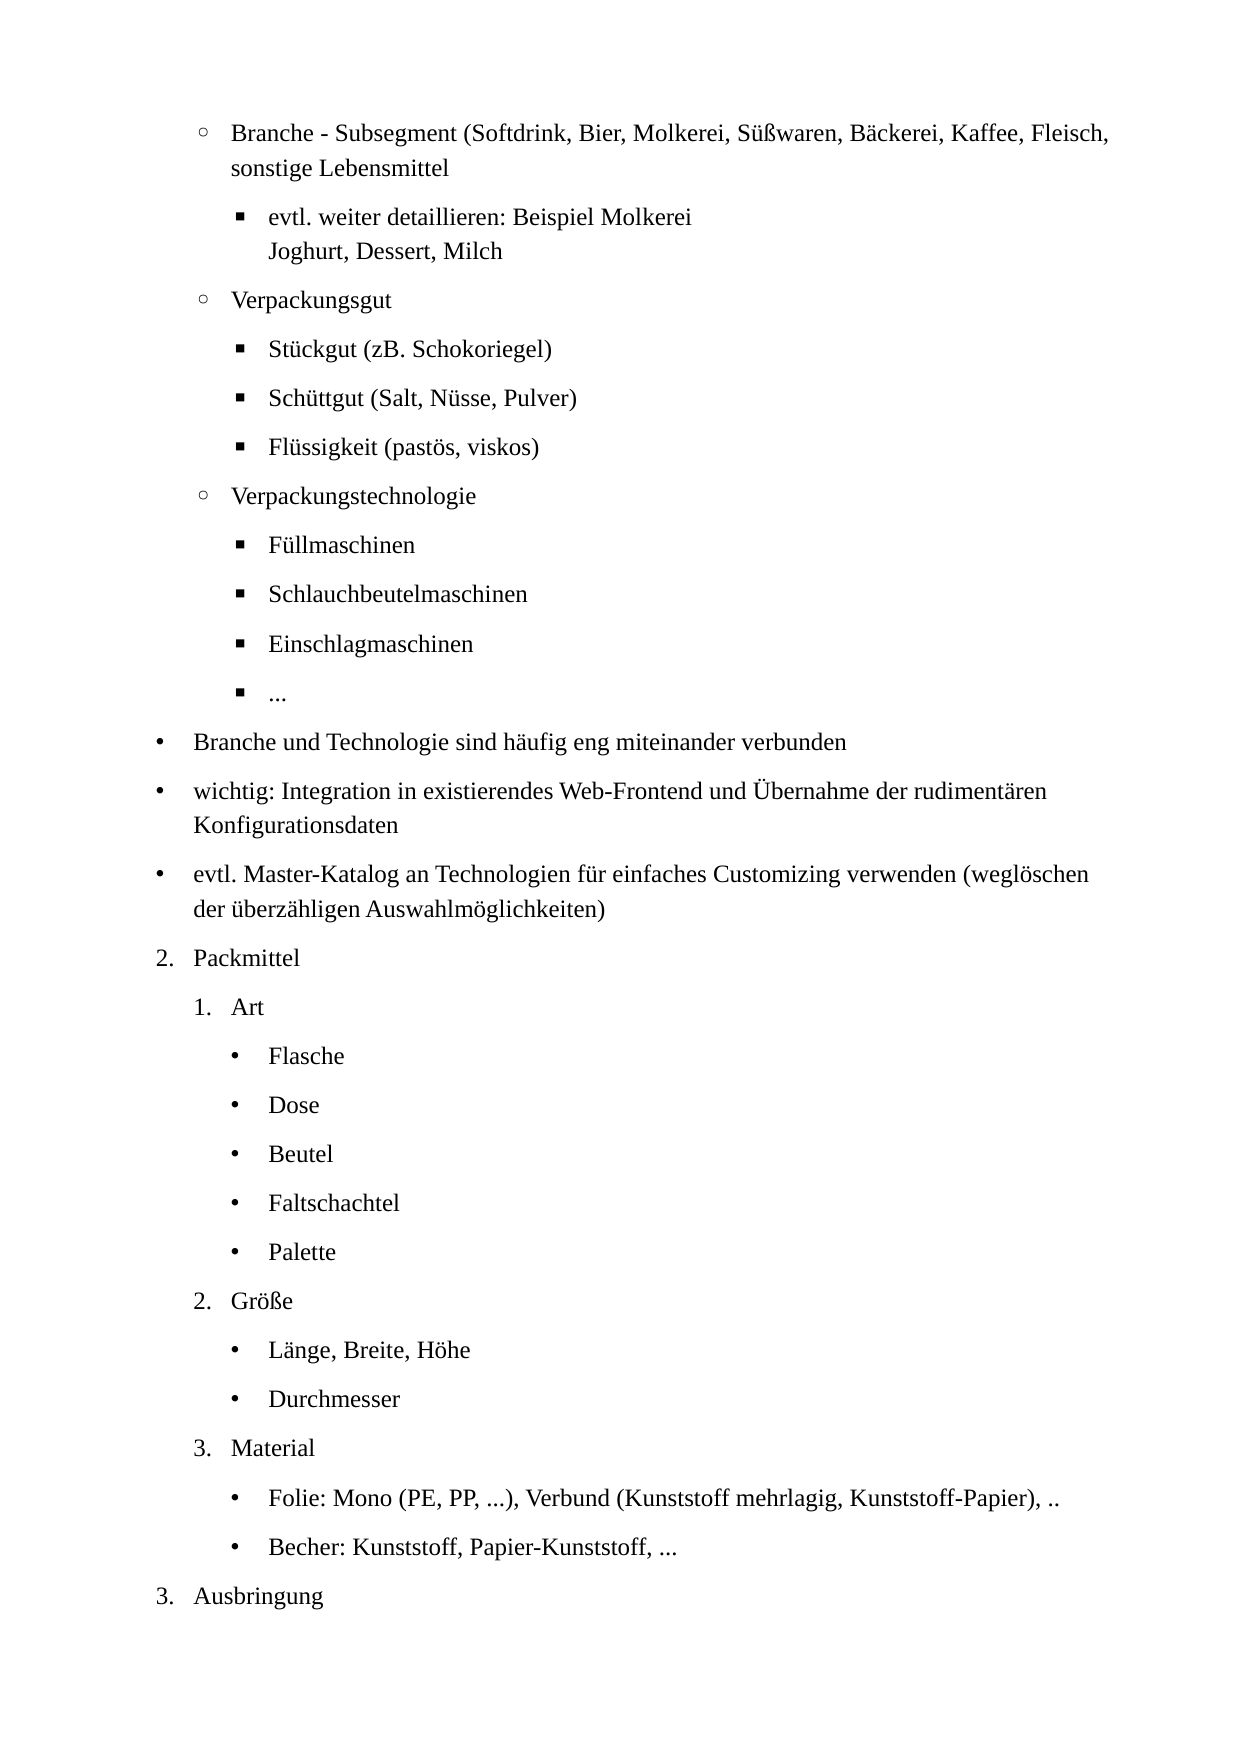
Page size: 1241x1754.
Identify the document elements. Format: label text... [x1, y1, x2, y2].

list Beutel [231, 1139, 1122, 1168]
list Branche und Technologie sind häufig eng miteinander verbunden [156, 727, 1122, 756]
list Einschlagmaschinen [231, 629, 1122, 657]
list wichtig: Integration in existierendes Web-Frontend und Übernahme der rudimentären Konfigurationsdaten [156, 776, 1122, 839]
list Füllmaschinen [231, 531, 1122, 559]
list Packmittel [156, 943, 1122, 972]
list ... [231, 678, 1122, 706]
list Branche - Subsegment (Softdrink, Bier, Molkerei, Süßwaren, Bäckerei, Kaffee, Fleisch, sonstige Lebensmittel [193, 118, 1122, 181]
list Schüttgut (Salt, Nüsse, Pulver) [231, 383, 1122, 412]
list Becher: Kunststoff, Papier-Kunststoff, ... [231, 1532, 1122, 1560]
list Material [193, 1433, 1122, 1462]
list Verpackungstechnologie [193, 481, 1122, 510]
list Folie: Mono (PE, PP, ...), Verbund (Kunststoff mehrlagig, Kunststoff-Papier), .. [231, 1483, 1122, 1511]
list Dose [231, 1090, 1122, 1119]
list Flasche [231, 1041, 1122, 1070]
list Ausbringung [156, 1581, 1122, 1609]
list Palette [231, 1237, 1122, 1266]
list Größe [193, 1286, 1122, 1315]
list Länge, Breite, Höhe [231, 1335, 1122, 1364]
list Verpackungsgut [193, 285, 1122, 314]
list Art [193, 992, 1122, 1021]
list evtl. Master-Katalog an Technologien für einfaches Customizing verwenden (weglöschen der überzähligen Auswahlmöglichkeiten) [156, 859, 1122, 923]
list Stückgut (zB. Schokoriegel) [231, 334, 1122, 363]
list evtl. weiter detaillieren: Beispiel Molkerei Joghurt, Dessert, Milch [231, 202, 1122, 265]
list Durchmesser [231, 1384, 1122, 1413]
list Flüssigkeit (pastös, viskos) [231, 432, 1122, 461]
list Schlauchbeutelmaschinen [231, 579, 1122, 608]
list Faltschachtel [231, 1188, 1122, 1217]
